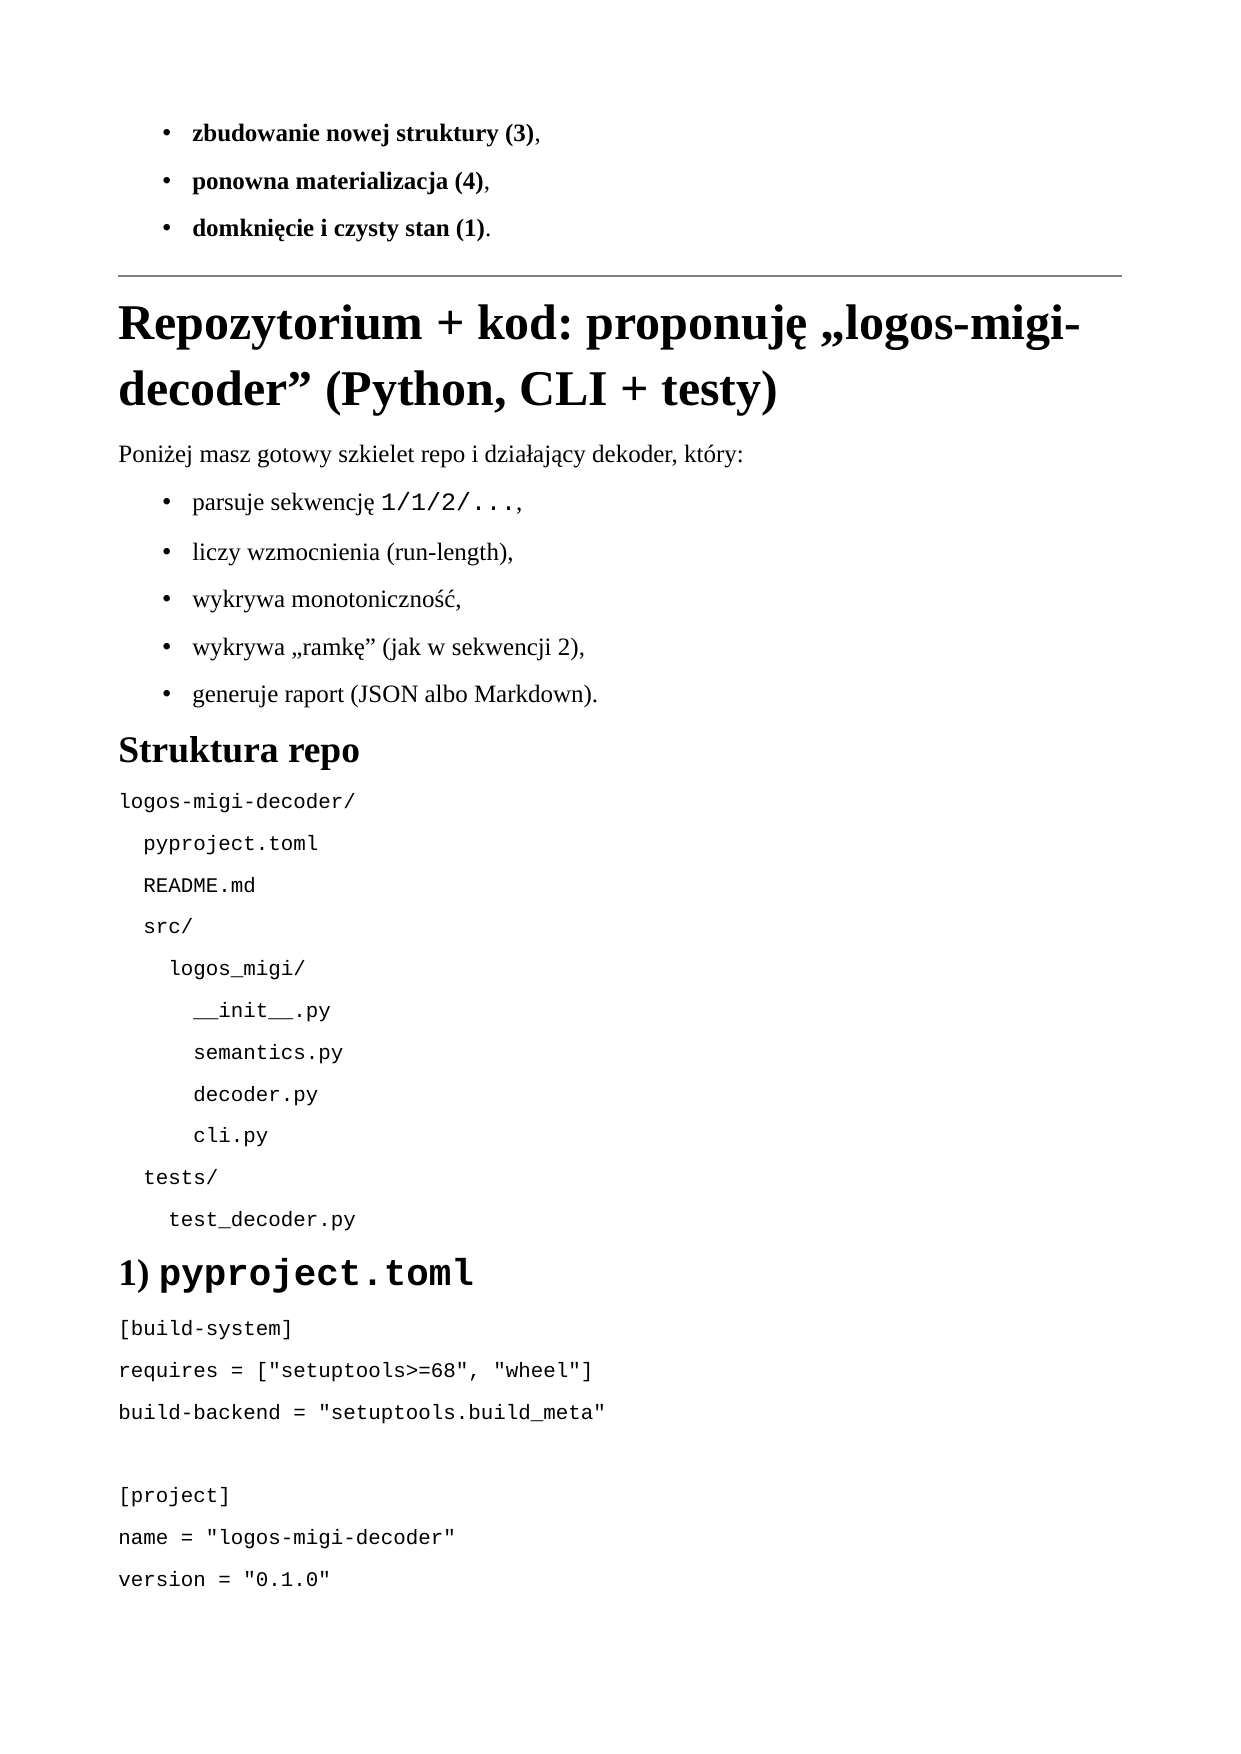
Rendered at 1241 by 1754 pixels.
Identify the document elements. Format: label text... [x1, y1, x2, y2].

list domknięcie i czysty stan (1). [162, 213, 1122, 242]
subtitle Struktura repo [118, 727, 1122, 770]
list parsuje sekwencję 1/1/2/..., [162, 487, 1122, 517]
text Poniżej masz gotowy szkielet repo i działający dekoder, który: [118, 439, 1122, 468]
text decoder.py [118, 1084, 1122, 1107]
list wykrywa „ramkę” (jak w sekwencji 2), [162, 632, 1122, 661]
list generuje raport (JSON albo Markdown). [162, 679, 1122, 708]
subtitle Repozytorium + kod: proponuję „logos-migi-decoder” (Python, CLI + testy) [118, 292, 1122, 416]
text build-backend = "setuptools.build_meta" [118, 1402, 1122, 1426]
list wykrywa monotoniczność, [162, 584, 1122, 613]
text version = "0.1.0" [118, 1569, 1122, 1593]
list ponowna materializacja (4), [162, 166, 1122, 194]
text requires = ["setuptools>=68", "wheel"] [118, 1360, 1122, 1384]
subtitle 1) pyproject.toml [118, 1251, 1122, 1297]
text README.md [118, 875, 1122, 898]
text semantics.py [118, 1042, 1122, 1066]
text tests/ [118, 1167, 1122, 1191]
text src/ [118, 917, 1122, 940]
text name = "logos-migi-decoder" [118, 1527, 1122, 1551]
text test_decoder.py [118, 1209, 1122, 1233]
text [build-system] [118, 1318, 1122, 1342]
text pyproject.toml [118, 833, 1122, 857]
text logos_migi/ [118, 958, 1122, 982]
list zbudowanie nowej struktury (3), [162, 118, 1122, 147]
text cli.py [118, 1125, 1122, 1149]
list liczy wzmocnienia (run-length), [162, 537, 1122, 565]
text logos-migi-decoder/ [118, 791, 1122, 815]
text __init__.py [118, 1000, 1122, 1024]
text [project] [118, 1486, 1122, 1509]
